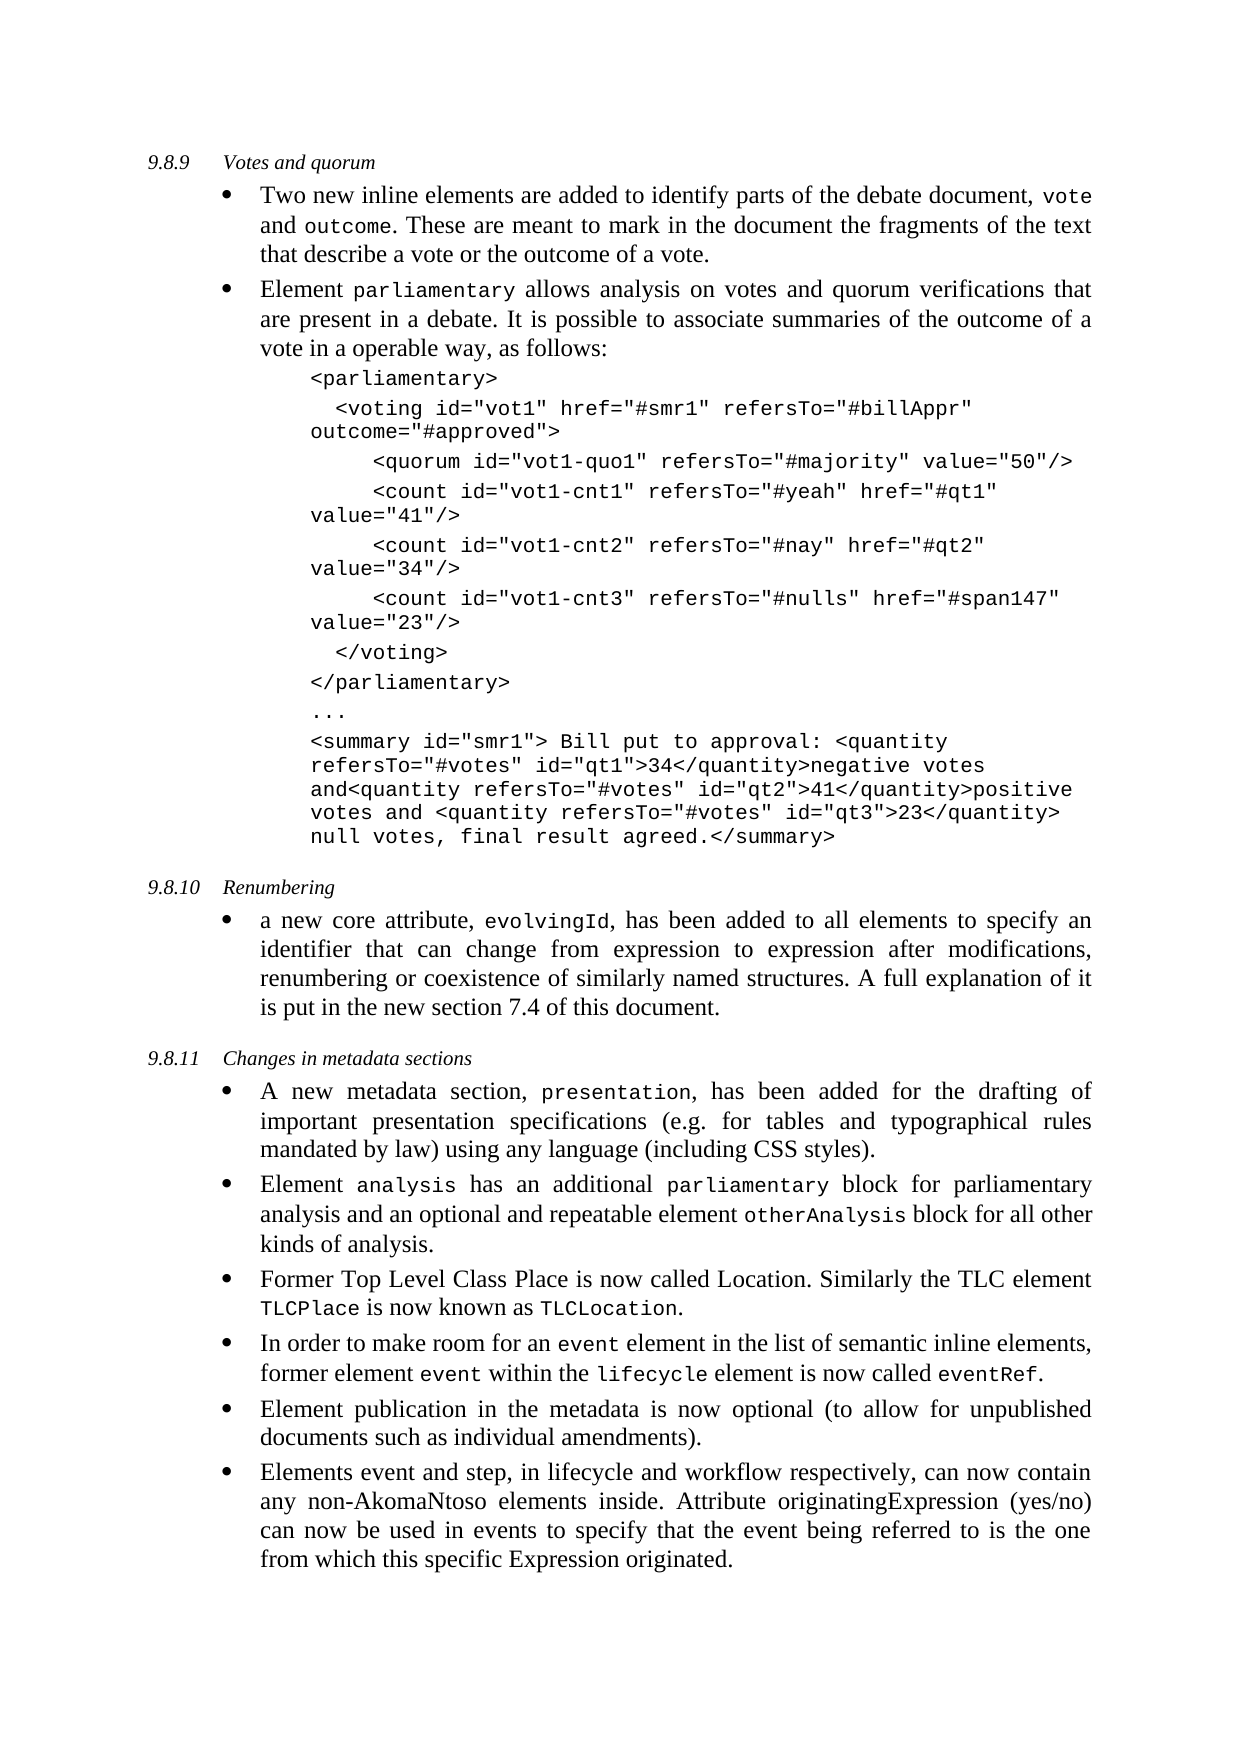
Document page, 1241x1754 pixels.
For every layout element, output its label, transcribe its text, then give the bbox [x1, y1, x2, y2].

list In order to make room for an event element in the list of semantic inline elements, former element event within the lifecycle element is now called eventRef. [222, 1328, 1092, 1387]
text <count id="vot1-cnt2" refersTo="#nay" href="#qt2" value="34"/> [310, 535, 1092, 582]
list Element analysis has an additional parliamentary block for parliamentary analysis and an optional and repeatable element otherAnalysis block for all other kinds of analysis. [222, 1169, 1092, 1257]
text </parliamentary> [310, 672, 1092, 695]
list Former Top Level Class Place is now called Location. Similarly the TLC element TLCPlace is now known as TLCLocation. [222, 1264, 1092, 1322]
list Elements event and step, in lifecycle and workflow respectively, can now contain any non-AkomaNtoso elements inside. Attribute originatingExpression (yes/no) can now be used in events to specify that the event being referred to is the one from which this specific Expression originated. [222, 1457, 1092, 1572]
list Element parliamentary allows analysis on votes and quorum verifications that are present in a debate. It is possible to associate summaries of the outcome of a vote in a operable way, as follows: [222, 274, 1092, 362]
text ... [310, 702, 1092, 725]
list Two new inline elements are added to identify parts of the debate document, vote and outcome. These are meant to mark in the document the fragments of the text that describe a vote or the outcome of a vote. [222, 180, 1092, 268]
subtitle Renumbering [148, 875, 1092, 899]
subtitle Changes in metadata sections [148, 1046, 1092, 1070]
text <voting id="vot1" href="#smr1" refersTo="#billAppr" outcome="#approved"> [310, 398, 1092, 445]
text </voting> [310, 642, 1092, 665]
text <count id="vot1-cnt1" refersTo="#yeah" href="#qt1" value="41"/> [310, 481, 1092, 528]
text <parliamentary> [310, 368, 1092, 391]
list Element publication in the metadata is now optional (to allow for unpublished documents such as individual amendments). [222, 1394, 1092, 1451]
list A new metadata section, presentation, has been added for the drafting of important presentation specifications (e.g. for tables and typographical rules mandated by law) using any language (including CSS styles). [222, 1076, 1092, 1163]
text <summary id="smr1"> Bill put to approval: <quantity refersTo="#votes" id="qt1">34</quantity>negative votes and<quantity refersTo="#votes" id="qt2">41</quantity>positive votes and <quantity refersTo="#votes" id="qt3">23</quantity> null votes, final result agreed.</summary> [310, 731, 1092, 850]
list a new core attribute, evolvingId, has been added to all elements to specify an identifier that can change from expression to expression after modifications, renumbering or coexistence of similarly named structures. A full explanation of it is put in the new section 7.4 of this document. [222, 905, 1092, 1021]
text <count id="vot1-cnt3" refersTo="#nulls" href="#span147" value="23"/> [310, 588, 1092, 636]
subtitle Votes and quorum [148, 150, 1092, 174]
text <quorum id="vot1-quo1" refersTo="#majority" value="50"/> [310, 451, 1092, 475]
